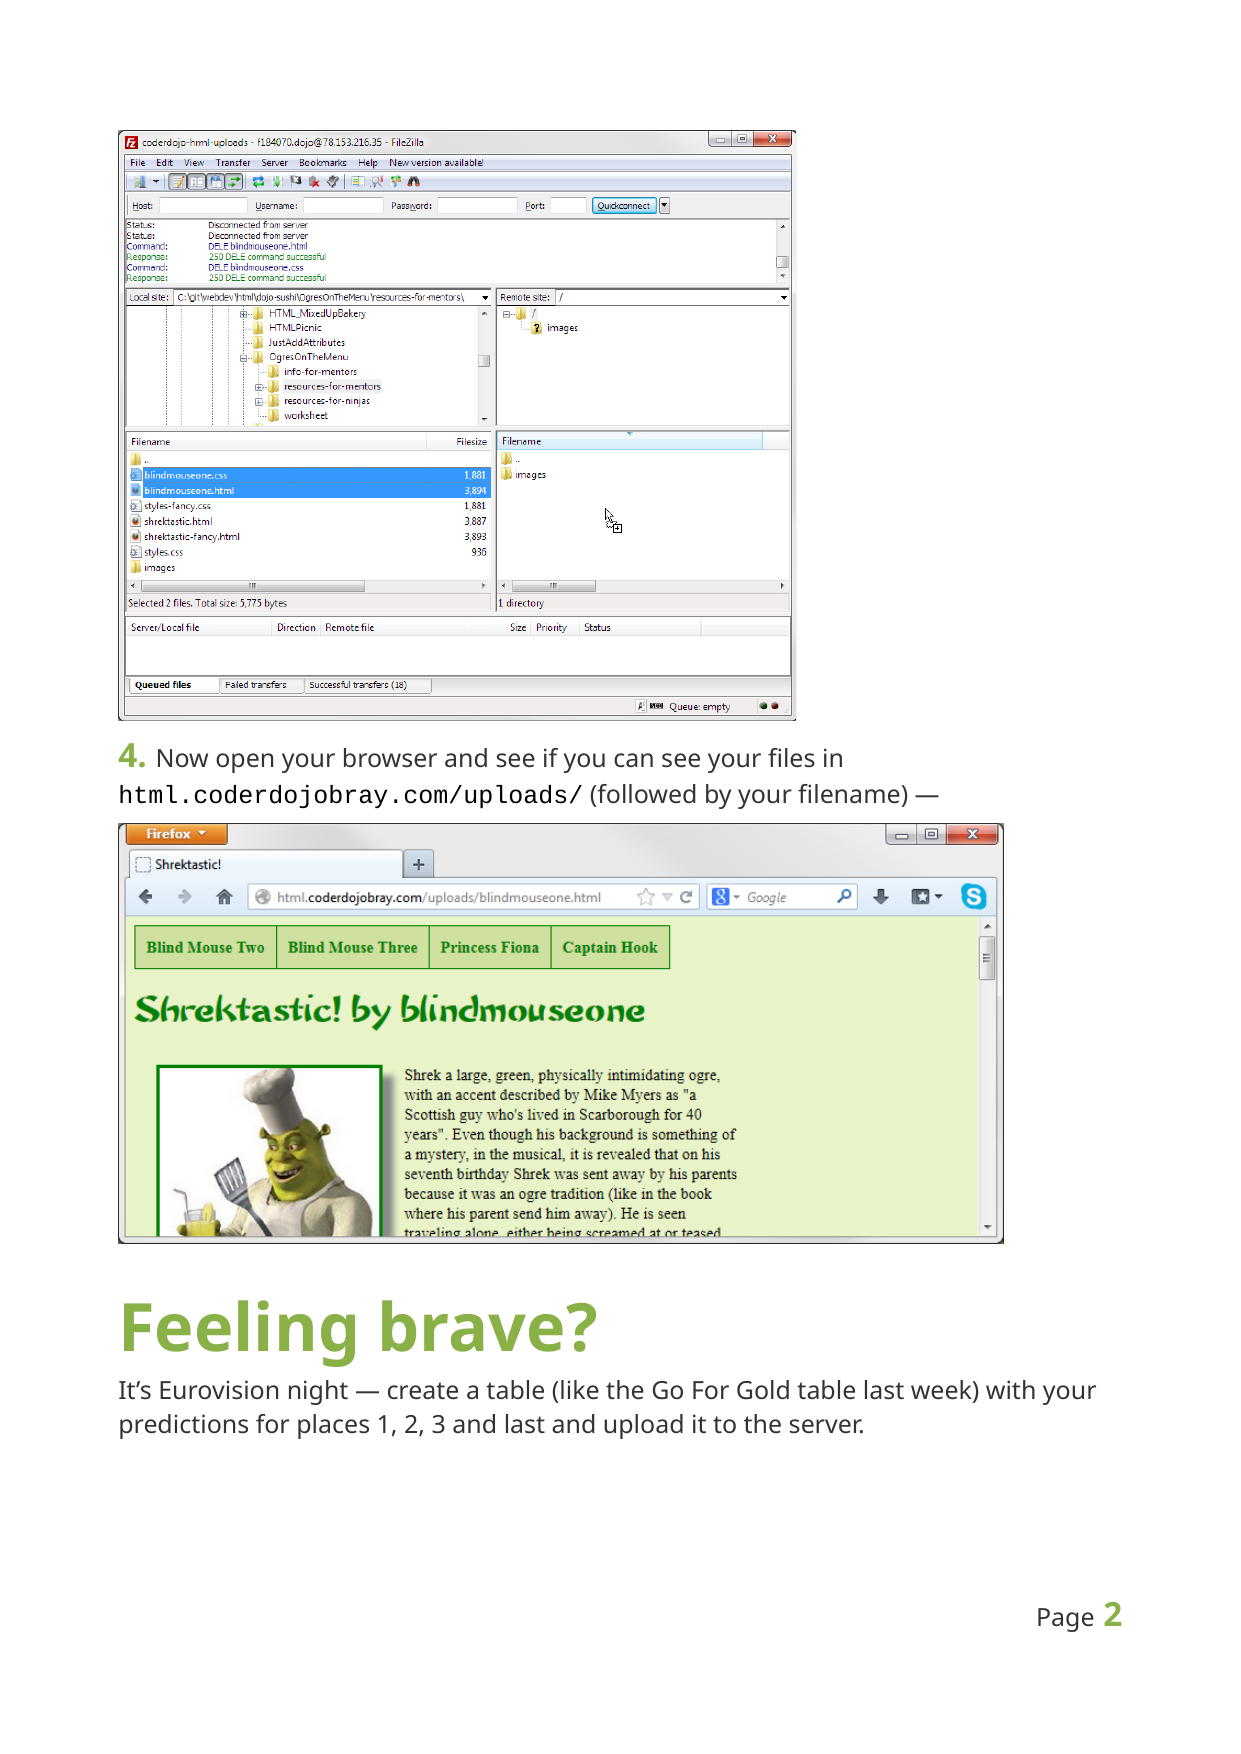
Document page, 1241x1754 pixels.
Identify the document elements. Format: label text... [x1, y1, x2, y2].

picture [118, 823, 1004, 1244]
picture [118, 130, 797, 721]
subtitle Feeling brave? [118, 1280, 1122, 1371]
text It’s Eurovision night — create a table (like the Go For Gold table last week) with your predictions for places 1, 2, 3 and last and upload it to the server. [118, 1372, 1122, 1441]
text 4. Now open your browser and see if you can see your files in html.coderdojobray.com/uploads/ (followed by your filename) — [118, 731, 1122, 811]
